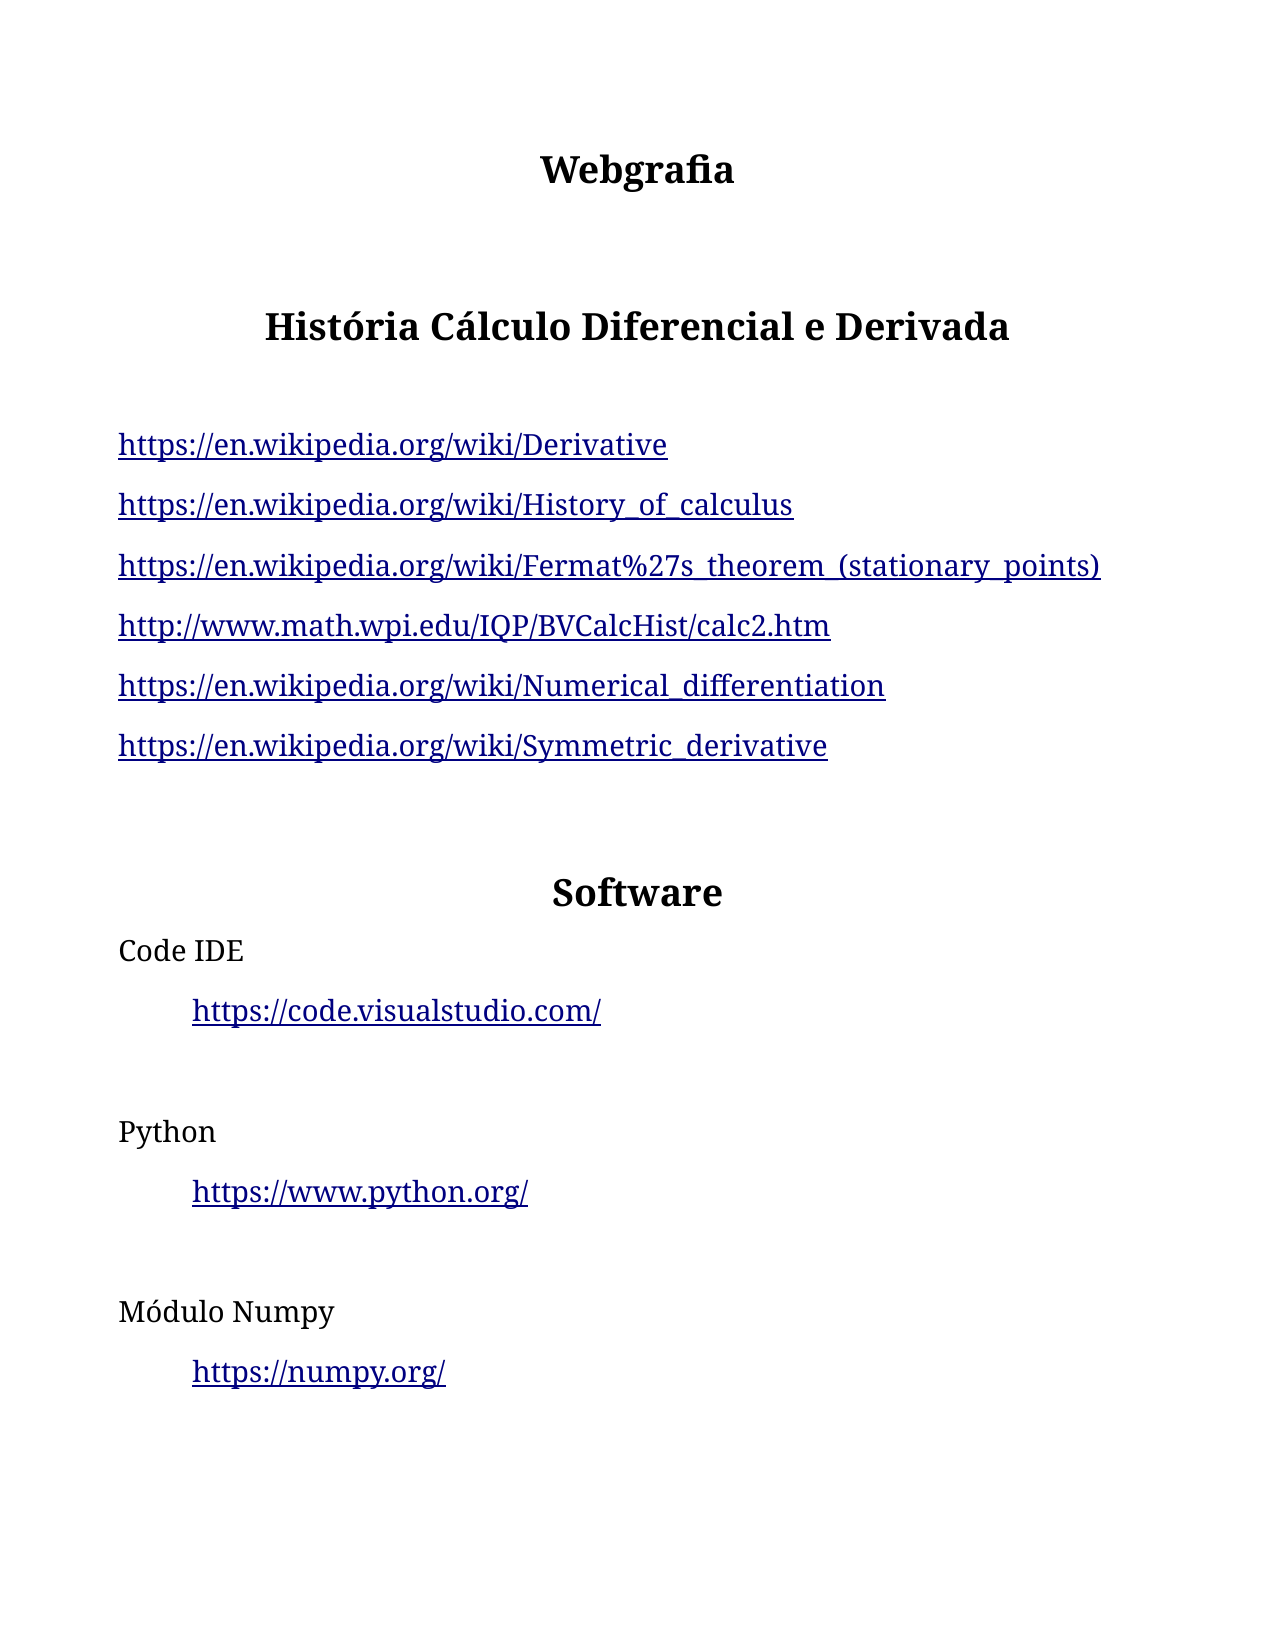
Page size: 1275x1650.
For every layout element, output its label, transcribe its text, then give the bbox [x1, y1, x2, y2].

subtitle Python [118, 1111, 1157, 1151]
subtitle https://en.wikipedia.org/wiki/Derivative [118, 424, 1157, 464]
subtitle https://en.wikipedia.org/wiki/Symmetric_derivative [118, 726, 1157, 765]
subtitle http://www.math.wpi.edu/IQP/BVCalcHist/calc2.htm [118, 605, 1157, 645]
subtitle Software [118, 867, 1157, 918]
subtitle https://en.wikipedia.org/wiki/Numerical_differentiation [118, 665, 1157, 705]
subtitle https://code.visualstudio.com/ [118, 991, 1157, 1030]
subtitle https://numpy.org/ [118, 1352, 1157, 1391]
subtitle História Cálculo Diferencial e Derivada [118, 301, 1157, 352]
subtitle Módulo Numpy [118, 1292, 1157, 1331]
subtitle Webgrafia [118, 143, 1157, 194]
subtitle https://en.wikipedia.org/wiki/Fermat%27s_theorem_(stationary_points) [118, 545, 1157, 584]
subtitle https://en.wikipedia.org/wiki/History_of_calculus [118, 485, 1157, 524]
subtitle Code IDE [118, 930, 1157, 970]
subtitle https://www.python.org/ [118, 1171, 1157, 1211]
